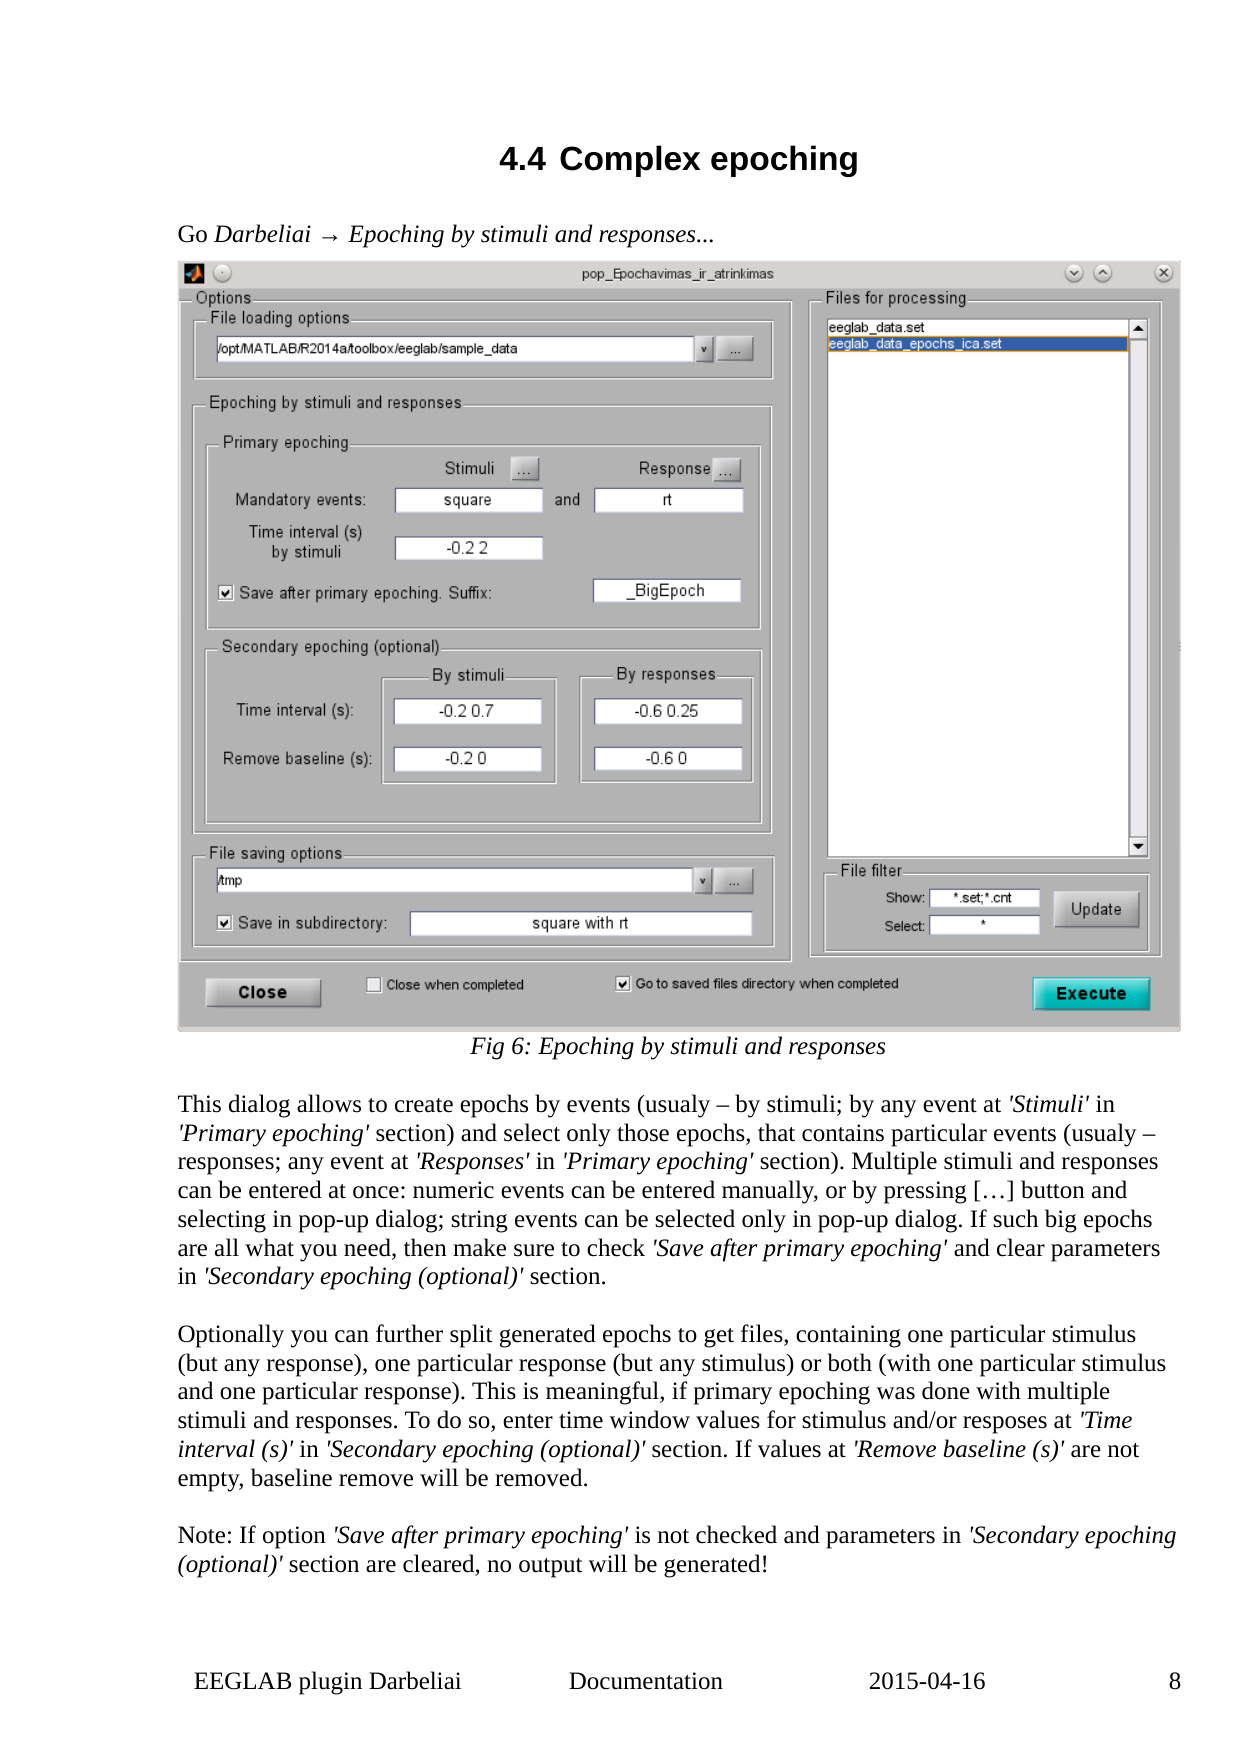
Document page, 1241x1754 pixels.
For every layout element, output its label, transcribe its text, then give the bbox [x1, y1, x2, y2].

subtitle Complex epoching [177, 139, 1181, 178]
text This dialog allows to create epochs by events (usualy – by stimuli; by any event at 'Stimuli' in 'Primary epoching' section) and select only those epochs, that contains particular events (usualy – responses; any event at 'Responses' in 'Primary epoching' section). Multiple stimuli and responses can be entered at once: numeric events can be entered manually, or by pressing […] button and selecting in pop-up dialog; string events can be selected only in pop-up dialog. If such big epochs are all what you need, then make sure to check 'Save after primary epoching' and clear parameters in 'Secondary epoching (optional)' section. [177, 1089, 1181, 1290]
picture [177, 260, 1182, 1032]
text Fig 6: Epoching by stimuli and responses [177, 1032, 1181, 1060]
text Go Darbeliai → Epoching by stimuli and responses... [177, 219, 1181, 248]
text Optionally you can further split generated epochs to get files, containing one particular stimulus (but any response), one particular response (but any stimulus) or both (with one particular stimulus and one particular response). This is meaningful, if primary epoching was done with multiple stimuli and responses. To do so, enter time window values for stimulus and/or resposes at 'Time interval (s)' in 'Secondary epoching (optional)' section. If values at 'Remove baseline (s)' are not empty, baseline remove will be removed. [177, 1319, 1181, 1491]
text Note: If option 'Save after primary epoching' is not checked and parameters in 'Secondary epoching (optional)' section are cleared, no output will be generated! [177, 1520, 1181, 1578]
